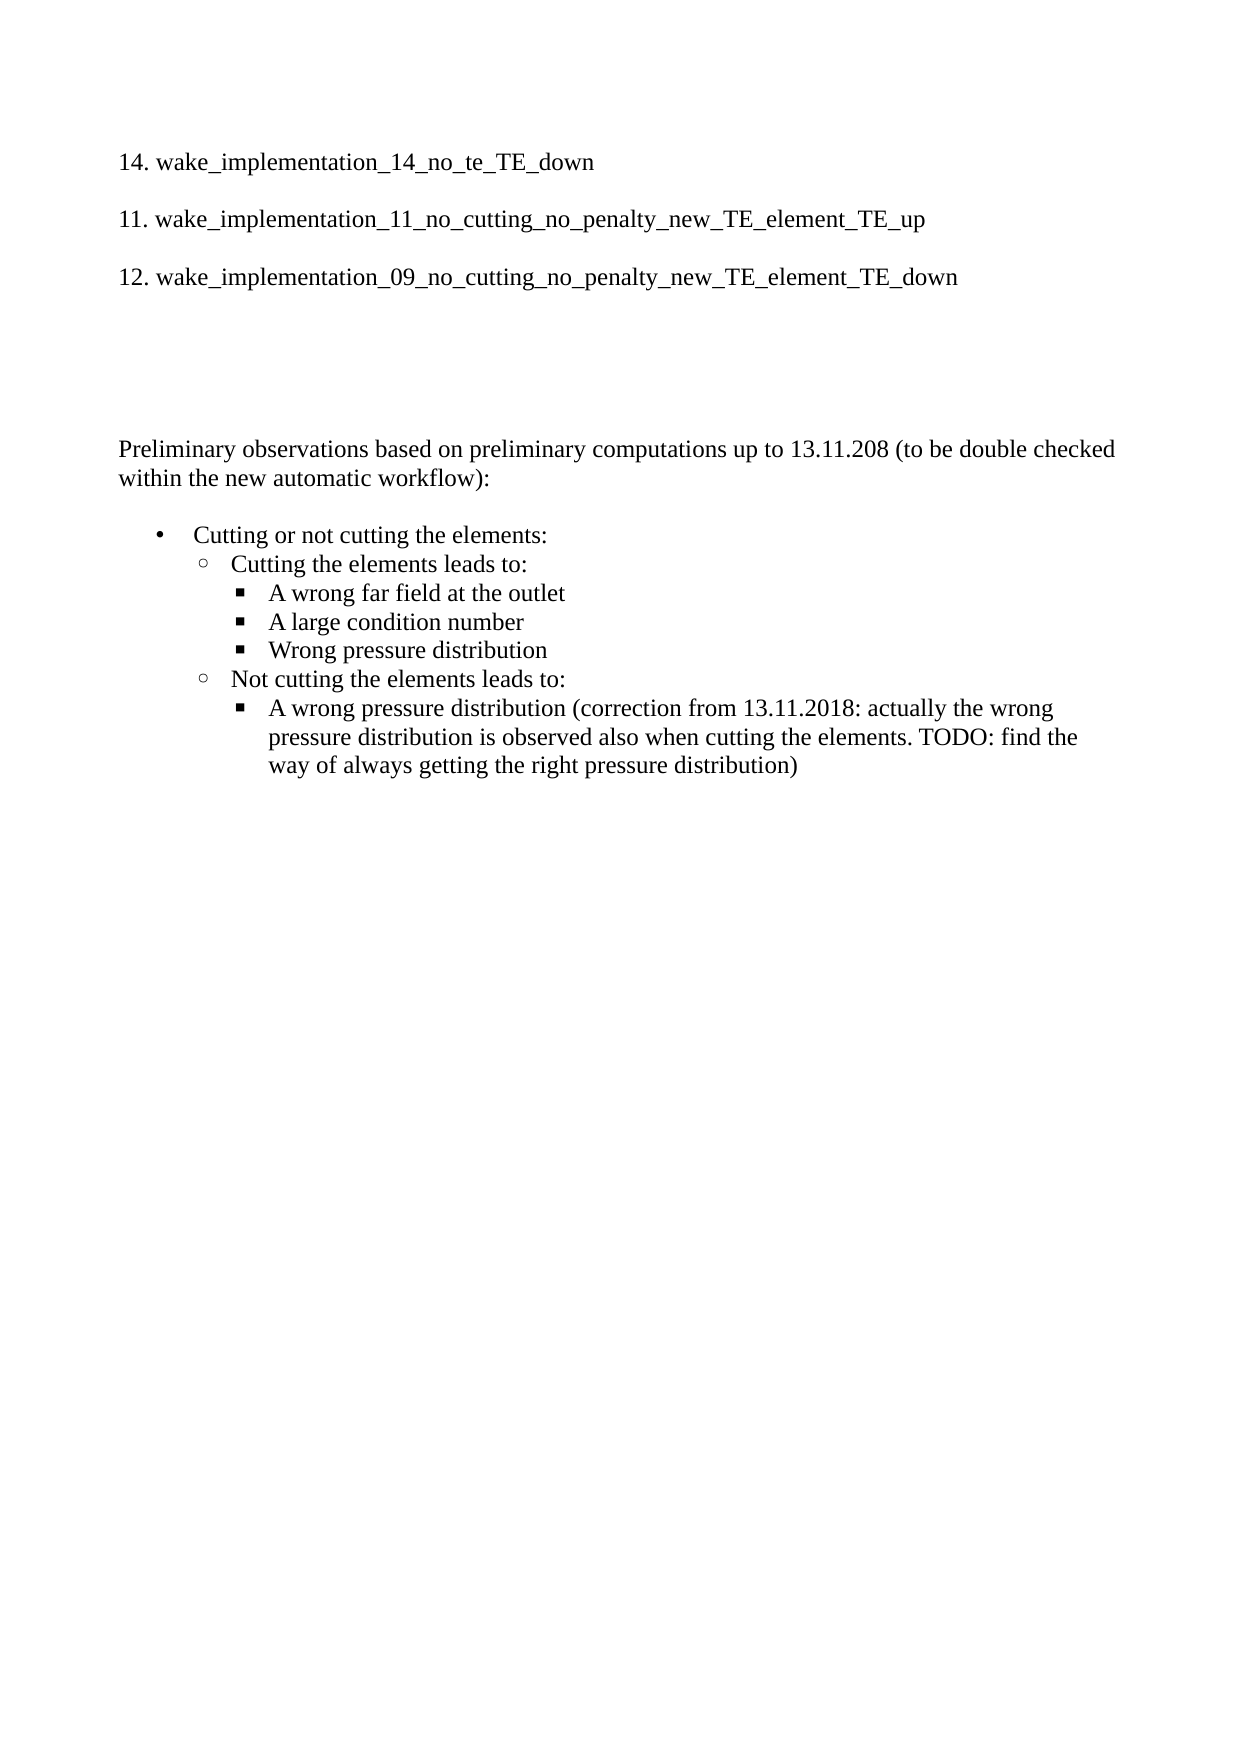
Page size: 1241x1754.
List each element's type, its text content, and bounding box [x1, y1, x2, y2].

list Wrong pressure distribution [231, 636, 1122, 664]
list A wrong far field at the outlet [231, 578, 1122, 607]
text 14. wake_implementation_14_no_te_TE_down [118, 147, 1122, 176]
list Not cutting the elements leads to: [193, 664, 1122, 693]
text 11. wake_implementation_11_no_cutting_no_penalty_new_TE_element_TE_up [118, 204, 1122, 233]
list Cutting or not cutting the elements: [156, 521, 1122, 549]
list A wrong pressure distribution (correction from 13.11.2018: actually the wrong pressure distribution is observed also when cutting the elements. TODO: find the way of always getting the right pressure distribution) [231, 693, 1122, 779]
list Cutting the elements leads to: [193, 549, 1122, 578]
text Preliminary observations based on preliminary computations up to 13.11.208 (to be double checked within the new automatic workflow): [118, 434, 1122, 492]
list A large condition number [231, 607, 1122, 636]
text 12. wake_implementation_09_no_cutting_no_penalty_new_TE_element_TE_down [118, 262, 1122, 291]
